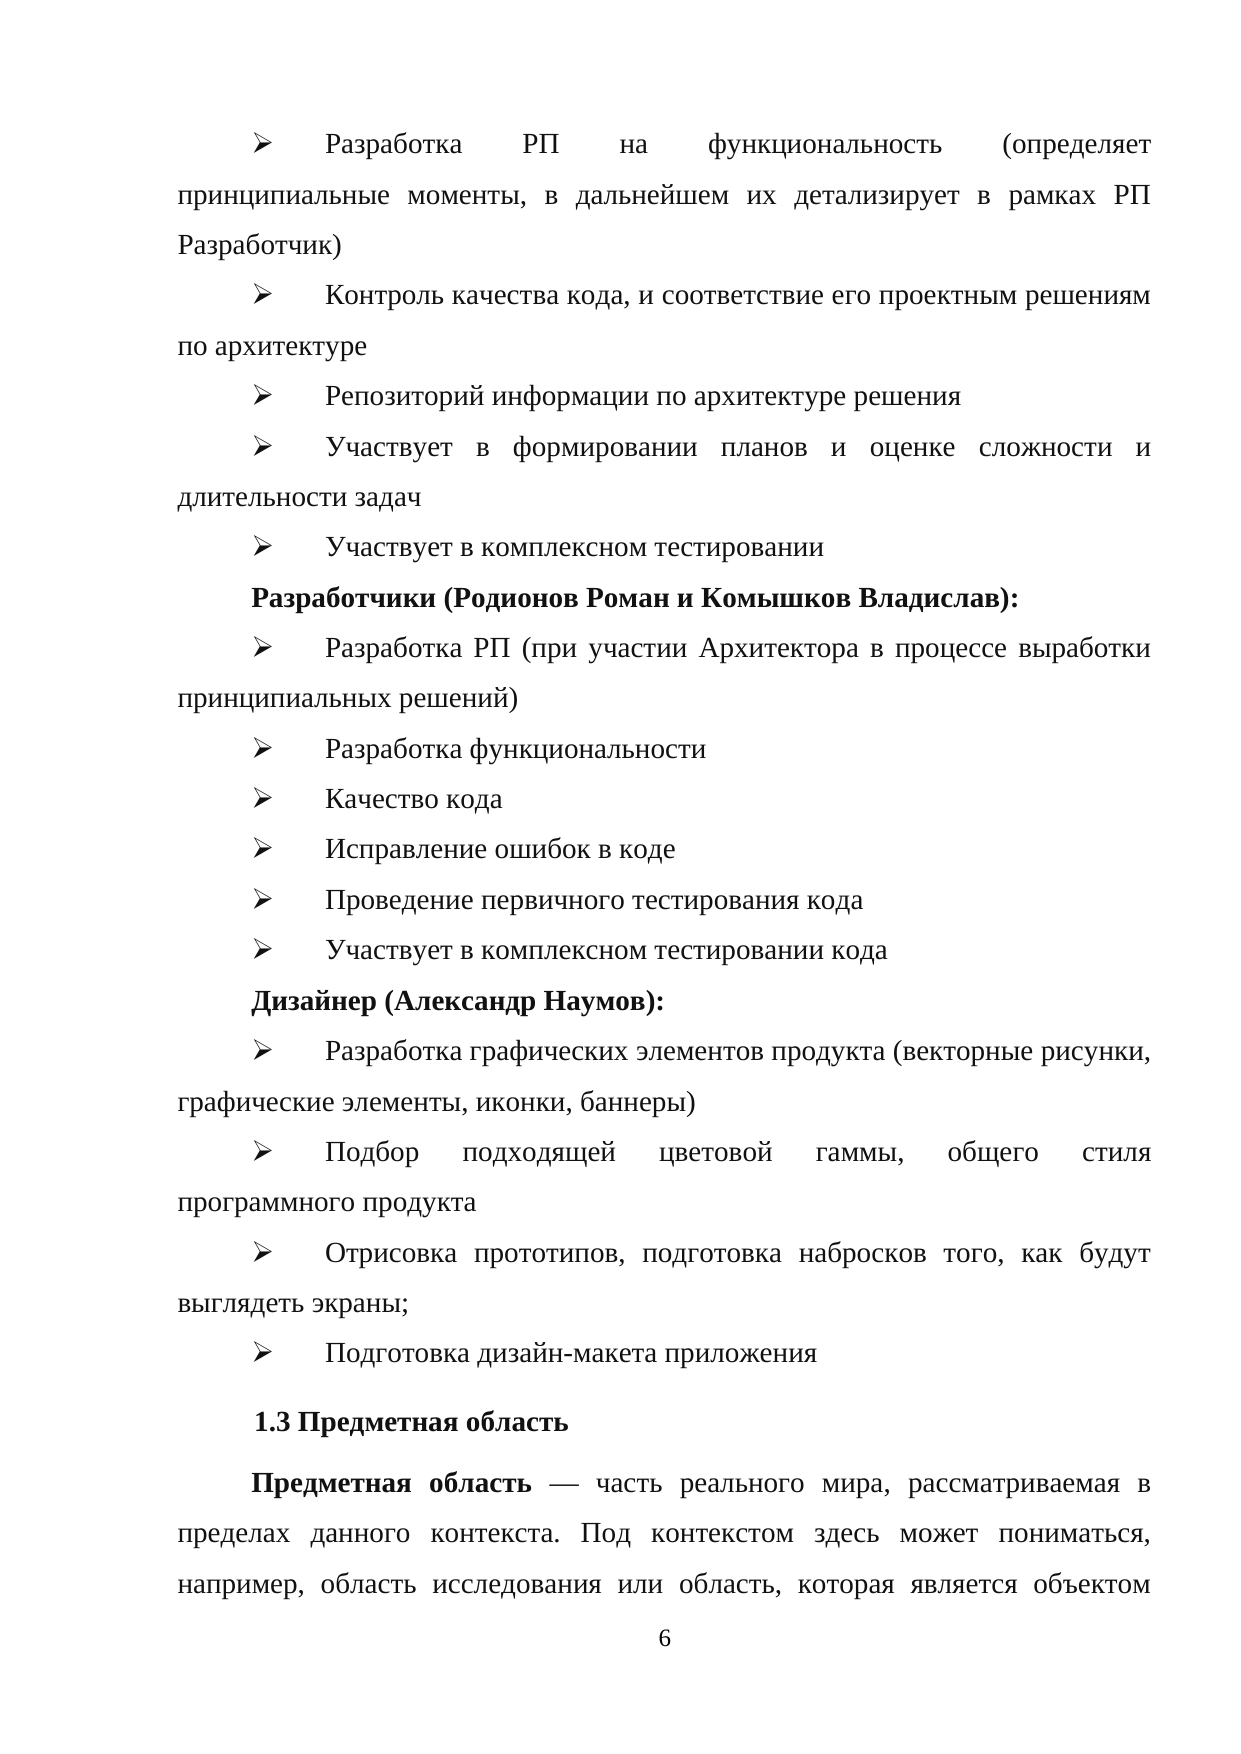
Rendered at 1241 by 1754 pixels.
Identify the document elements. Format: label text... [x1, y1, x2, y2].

list 1.3 Предметная область [254, 1396, 1195, 1448]
list Репозиторий информации по архитектуре решения [177, 370, 1195, 412]
list Исправление ошибок в коде [177, 823, 1195, 865]
list Разработка функциональности [177, 722, 1195, 764]
text Дизайнер (Александр Наумов): [177, 974, 1195, 1016]
list Подготовка дизайн-макета приложения [177, 1327, 1195, 1379]
list Разработка РП на функциональность (определяет принципиальные моменты, в дальнейшем их детализирует в рамках РП Разработчик) [177, 118, 1195, 261]
text Разработчики (Родионов Роман и Комышков Владислав): [177, 571, 1195, 613]
list Качество кода [177, 773, 1195, 815]
list Участвует в комплексном тестировании [177, 521, 1195, 563]
list Проведение первичного тестирования кода [177, 874, 1195, 916]
text Предметная область — часть реального мира, рассматриваемая в пределах данного контекста. Под контекстом здесь может пониматься, например, область исследования или область, которая является объектом [177, 1465, 1152, 1599]
list Контроль качества кода, и соответствие его проектным решениям по архитектуре [177, 269, 1195, 361]
list Участвует в формировании планов и оценке сложности и длительности задач [177, 420, 1195, 513]
list Участвует в комплексном тестировании кода [177, 924, 1195, 966]
list Отрисовка прототипов, подготовка набросков того, как будут выглядеть экраны; [177, 1226, 1195, 1319]
list Разработка графических элементов продукта (векторные рисунки, графические элементы, иконки, баннеры) [177, 1025, 1195, 1117]
list Разработка РП (при участии Архитектора в процессе выработки принципиальных решений) [177, 622, 1195, 714]
list Подбор подходящей цветовой гаммы, общего стиля программного продукта [177, 1126, 1195, 1218]
